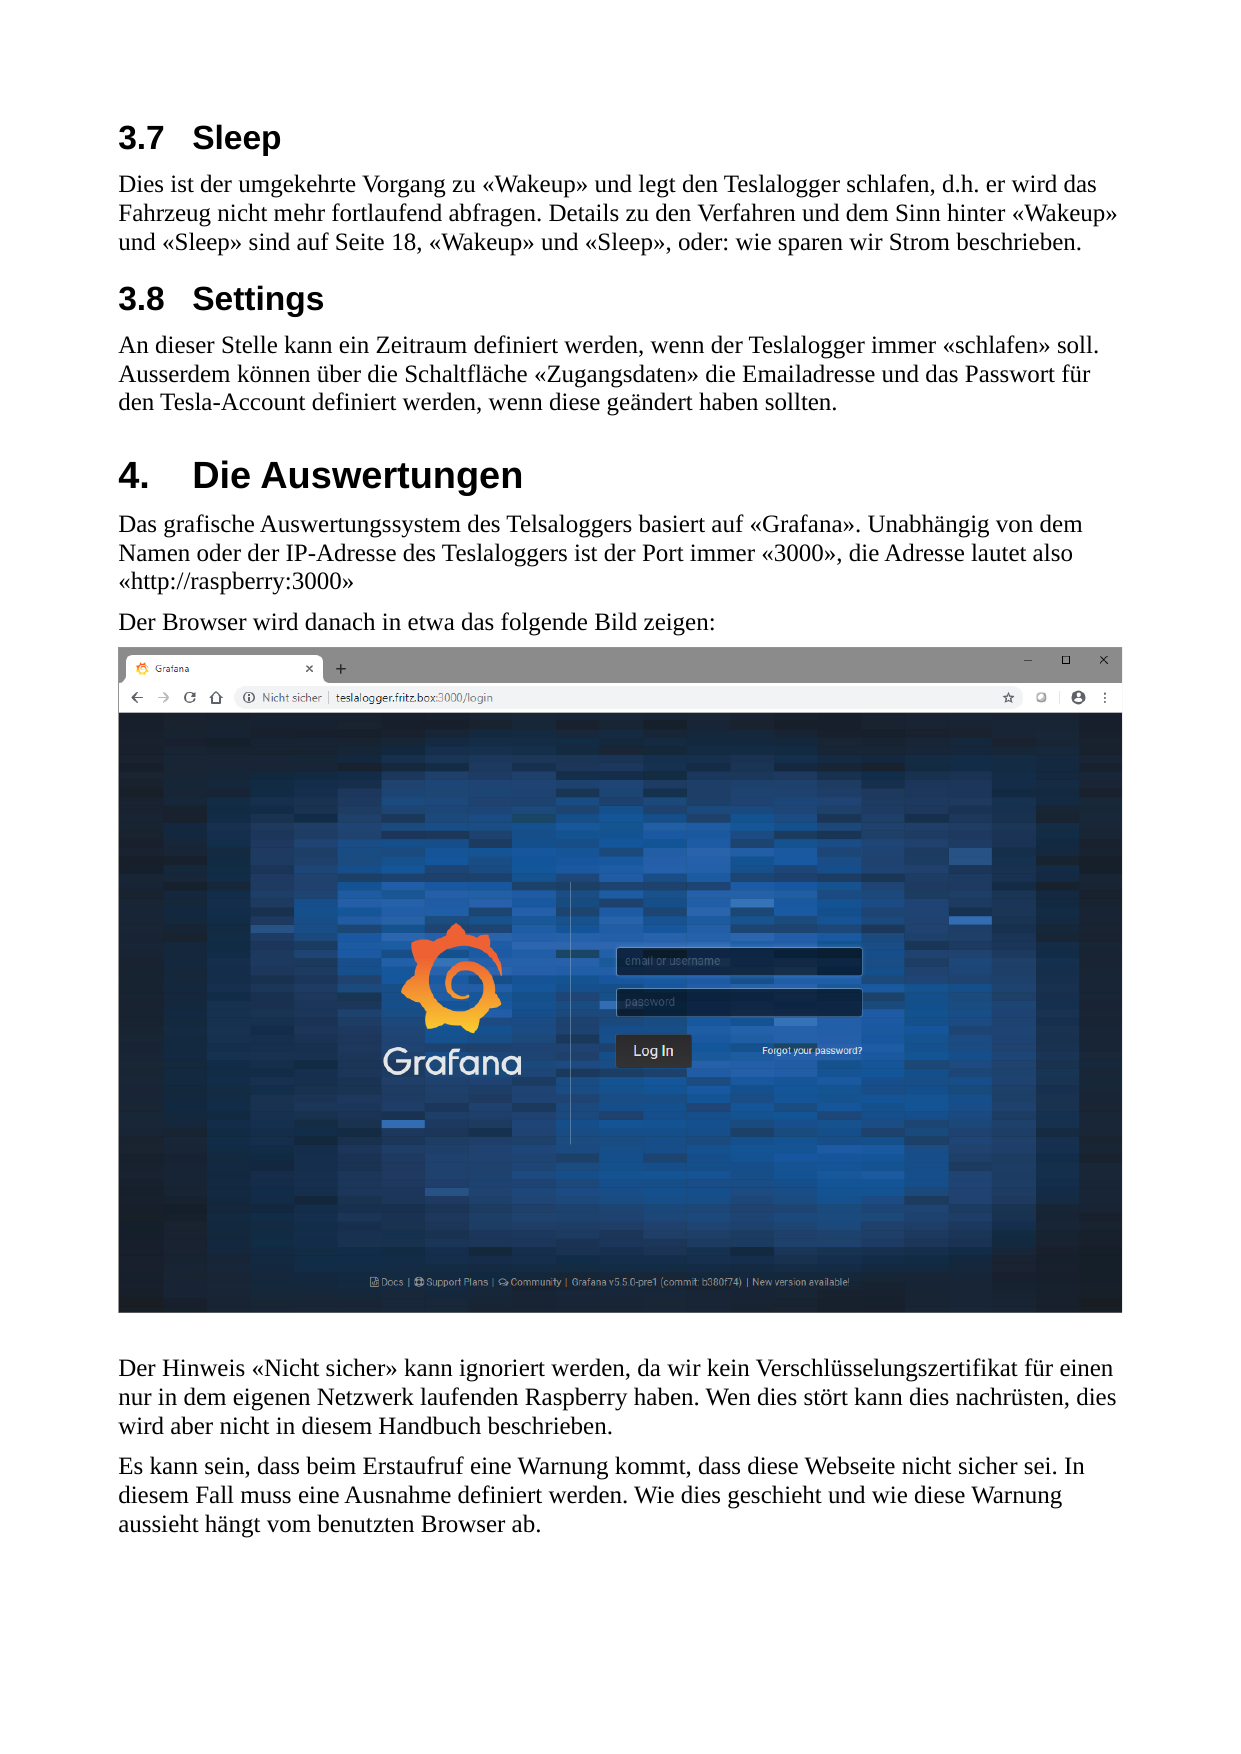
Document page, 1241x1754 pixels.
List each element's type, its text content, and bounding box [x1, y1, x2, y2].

text Der Hinweis «Nicht sicher» kann ignoriert werden, da wir kein Verschlüsselungszertifikat für einen nur in dem eigenen Netzwerk laufenden Raspberry haben. Wen dies stört kann dies nachrüsten, dies wird aber nicht in diesem Handbuch beschrieben. [118, 1353, 1122, 1439]
text Das grafische Auswertungssystem des Telsaloggers basiert auf «Grafana». Unabhängig von dem Namen oder der IP-Adresse des Teslaloggers ist der Port immer «3000», die Adresse lautet also «http://raspberry:3000» [118, 509, 1122, 595]
subtitle Die Auswertungen [118, 453, 1122, 496]
picture [118, 647, 1123, 1313]
text Es kann sein, dass beim Erstaufruf eine Warnung kommt, dass diese Webseite nicht sicher sei. In diesem Fall muss eine Ausnahme definiert werden. Wie dies geschieht und wie diese Warnung aussieht hängt vom benutzten Browser ab. [118, 1451, 1122, 1538]
subtitle Sleep [118, 118, 1122, 157]
text An dieser Stelle kann ein Zeitraum definiert werden, wenn der Teslalogger immer «schlafen» soll. Ausserdem können über die Schaltfläche «Zugangsdaten» die Emailadresse und das Passwort für den Tesla-Account definiert werden, wenn diese geändert haben sollten. [118, 330, 1122, 416]
text Dies ist der umgekehrte Vorgang zu «Wakeup» und legt den Teslalogger schlafen, d.h. er wird das Fahrzeug nicht mehr fortlaufend abfragen. Details zu den Verfahren und dem Sinn hinter «Wakeup» und «Sleep» sind auf Seite 18, «Wakeup» und «Sleep», oder: wie sparen wir Strom beschrieben. [118, 169, 1122, 255]
text Der Browser wird danach in etwa das folgende Bild zeigen: [118, 607, 1122, 636]
subtitle Settings [118, 279, 1122, 318]
